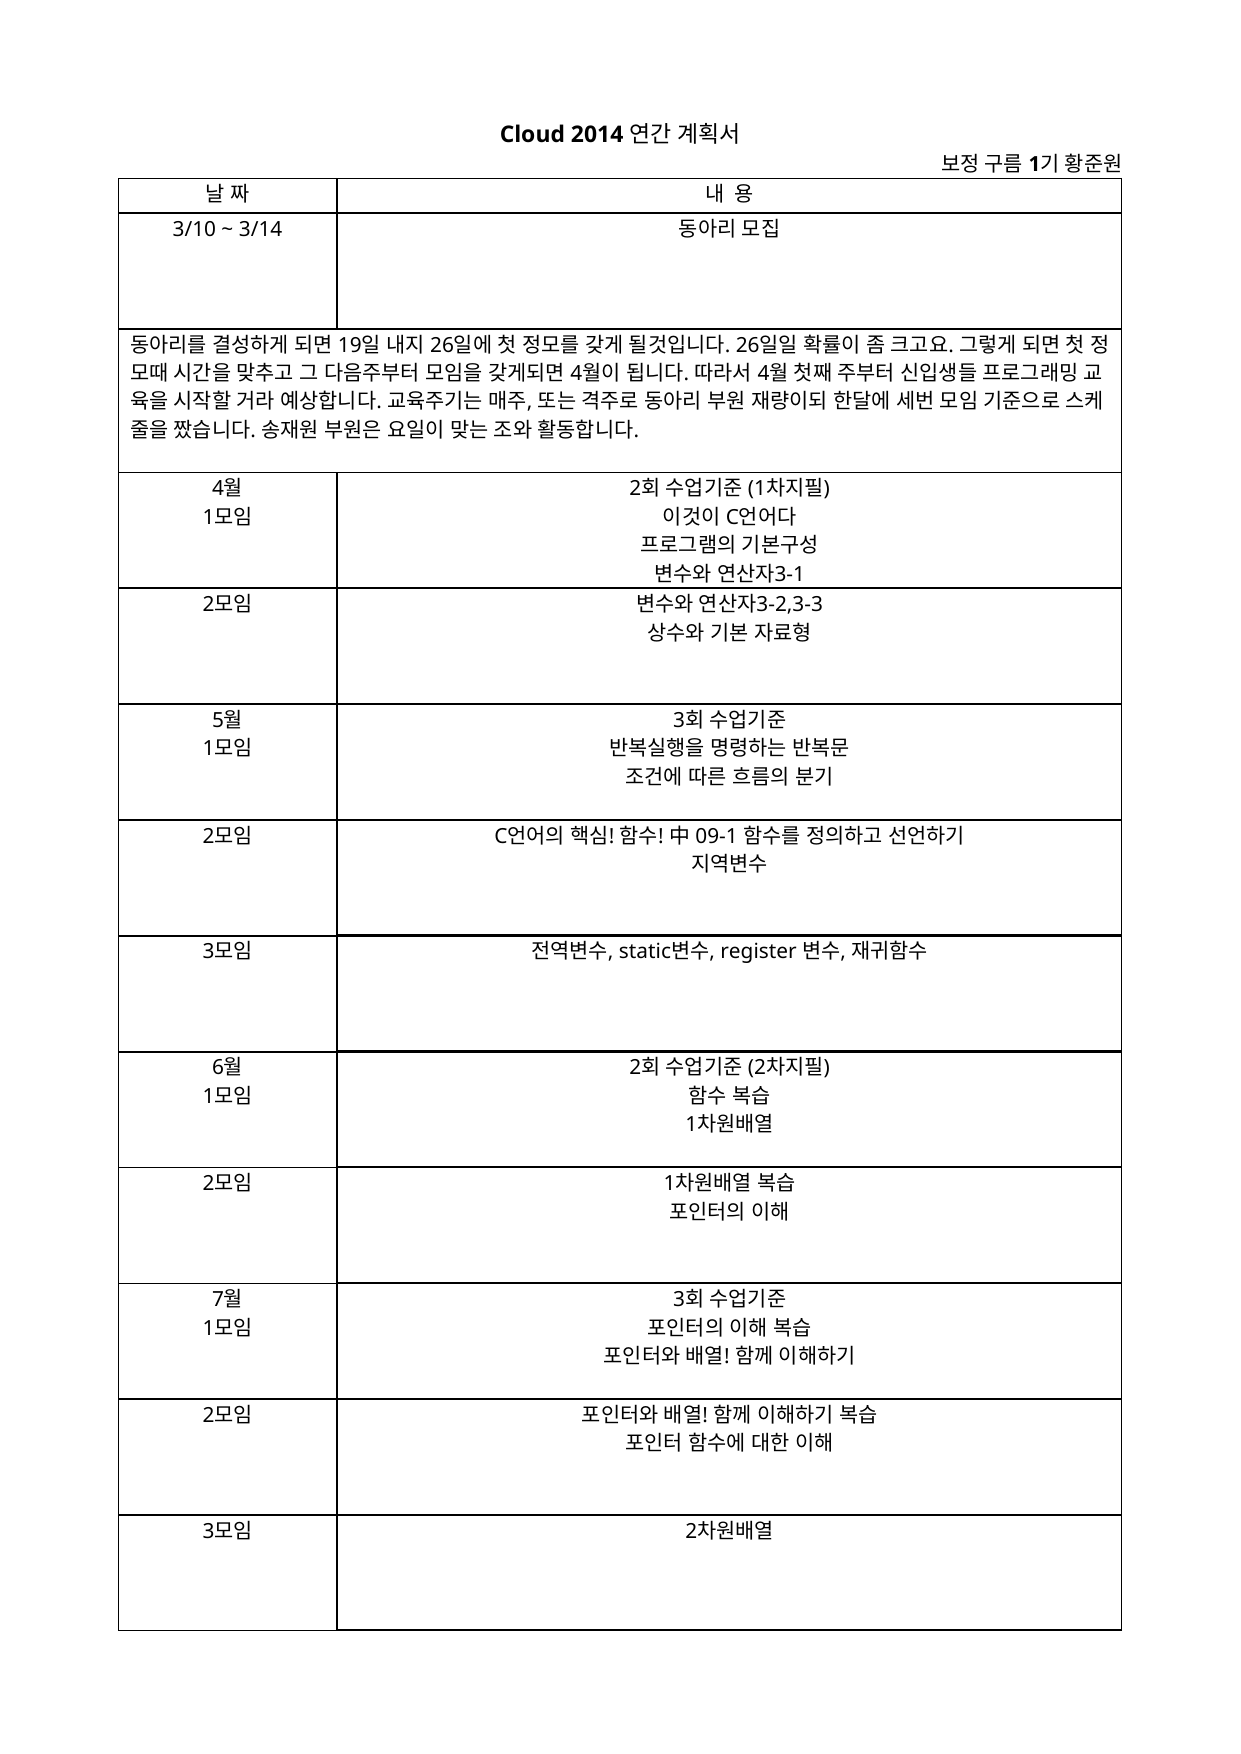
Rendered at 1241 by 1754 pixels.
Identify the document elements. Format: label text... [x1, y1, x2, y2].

table_cell 3모임 [119, 1516, 336, 1630]
table_header 내 용 [338, 179, 1121, 212]
table_cell 동아리 모집 [338, 214, 1121, 328]
table_cell 4월 1모임 [119, 473, 336, 587]
table_cell 동아리를 결성하게 되면 19일 내지 26일에 첫 정모를 갖게 될것입니다. 26일일 확률이 좀 크고요. 그렇게 되면 첫 정모때 시간을 맞추고 그 다음주부터 모임을 갖게되면 4월이 됩니다. 따라서 4월 첫째 주부터 신입생들 프로그래밍 교육을 시작할 거라 예상합니다. 교육주기는 매주, 또는 격주로 동아리 부원 재량이되 한달에 세번 모임 기준으로 스케줄을 짰습니다. 송재원 부원은 요일이 맞는 조와 활동합니다. [119, 330, 1121, 472]
table_cell 3모임 [119, 937, 336, 1051]
table_header 날 짜 [119, 179, 336, 212]
table_cell 3/10 ~ 3/14 [119, 214, 336, 328]
table_cell 7월 1모임 [119, 1284, 336, 1398]
table_cell 3회 수업기준 포인터의 이해 복습 포인터와 배열! 함께 이해하기 [338, 1284, 1121, 1398]
table_cell 3회 수업기준 반복실행을 명령하는 반복문 조건에 따른 흐름의 분기 [338, 705, 1121, 819]
table_cell 5월 1모임 [119, 705, 336, 819]
text 보정 구름 1기 황준원 [118, 149, 1122, 178]
table_cell 2모임 [119, 589, 336, 703]
table_cell 전역변수, static변수, register 변수, 재귀함수 [338, 937, 1121, 1050]
table_cell 1차원배열 복습 포인터의 이해 [338, 1168, 1121, 1282]
table_cell 2회 수업기준 (2차지필) 함수 복습 1차원배열 [338, 1053, 1121, 1166]
table_cell 6월 1모임 [119, 1053, 336, 1167]
text Cloud 2014 연간 계획서 [118, 118, 1122, 149]
table_cell 2회 수업기준 (1차지필) 이것이 C언어다 프로그램의 기본구성 변수와 연산자3-1 [338, 473, 1121, 587]
table_cell 2차원배열 [338, 1516, 1121, 1629]
table_cell C언어의 핵심! 함수! 中 09-1 함수를 정의하고 선언하기 지역변수 [338, 821, 1121, 934]
table_cell 2모임 [119, 821, 336, 935]
table_cell 변수와 연산자3-2,3-3 상수와 기본 자료형 [338, 589, 1121, 703]
table_cell 2모임 [119, 1400, 336, 1514]
table_cell 2모임 [119, 1168, 336, 1283]
table_cell 포인터와 배열! 함께 이해하기 복습 포인터 함수에 대한 이해 [338, 1400, 1121, 1514]
